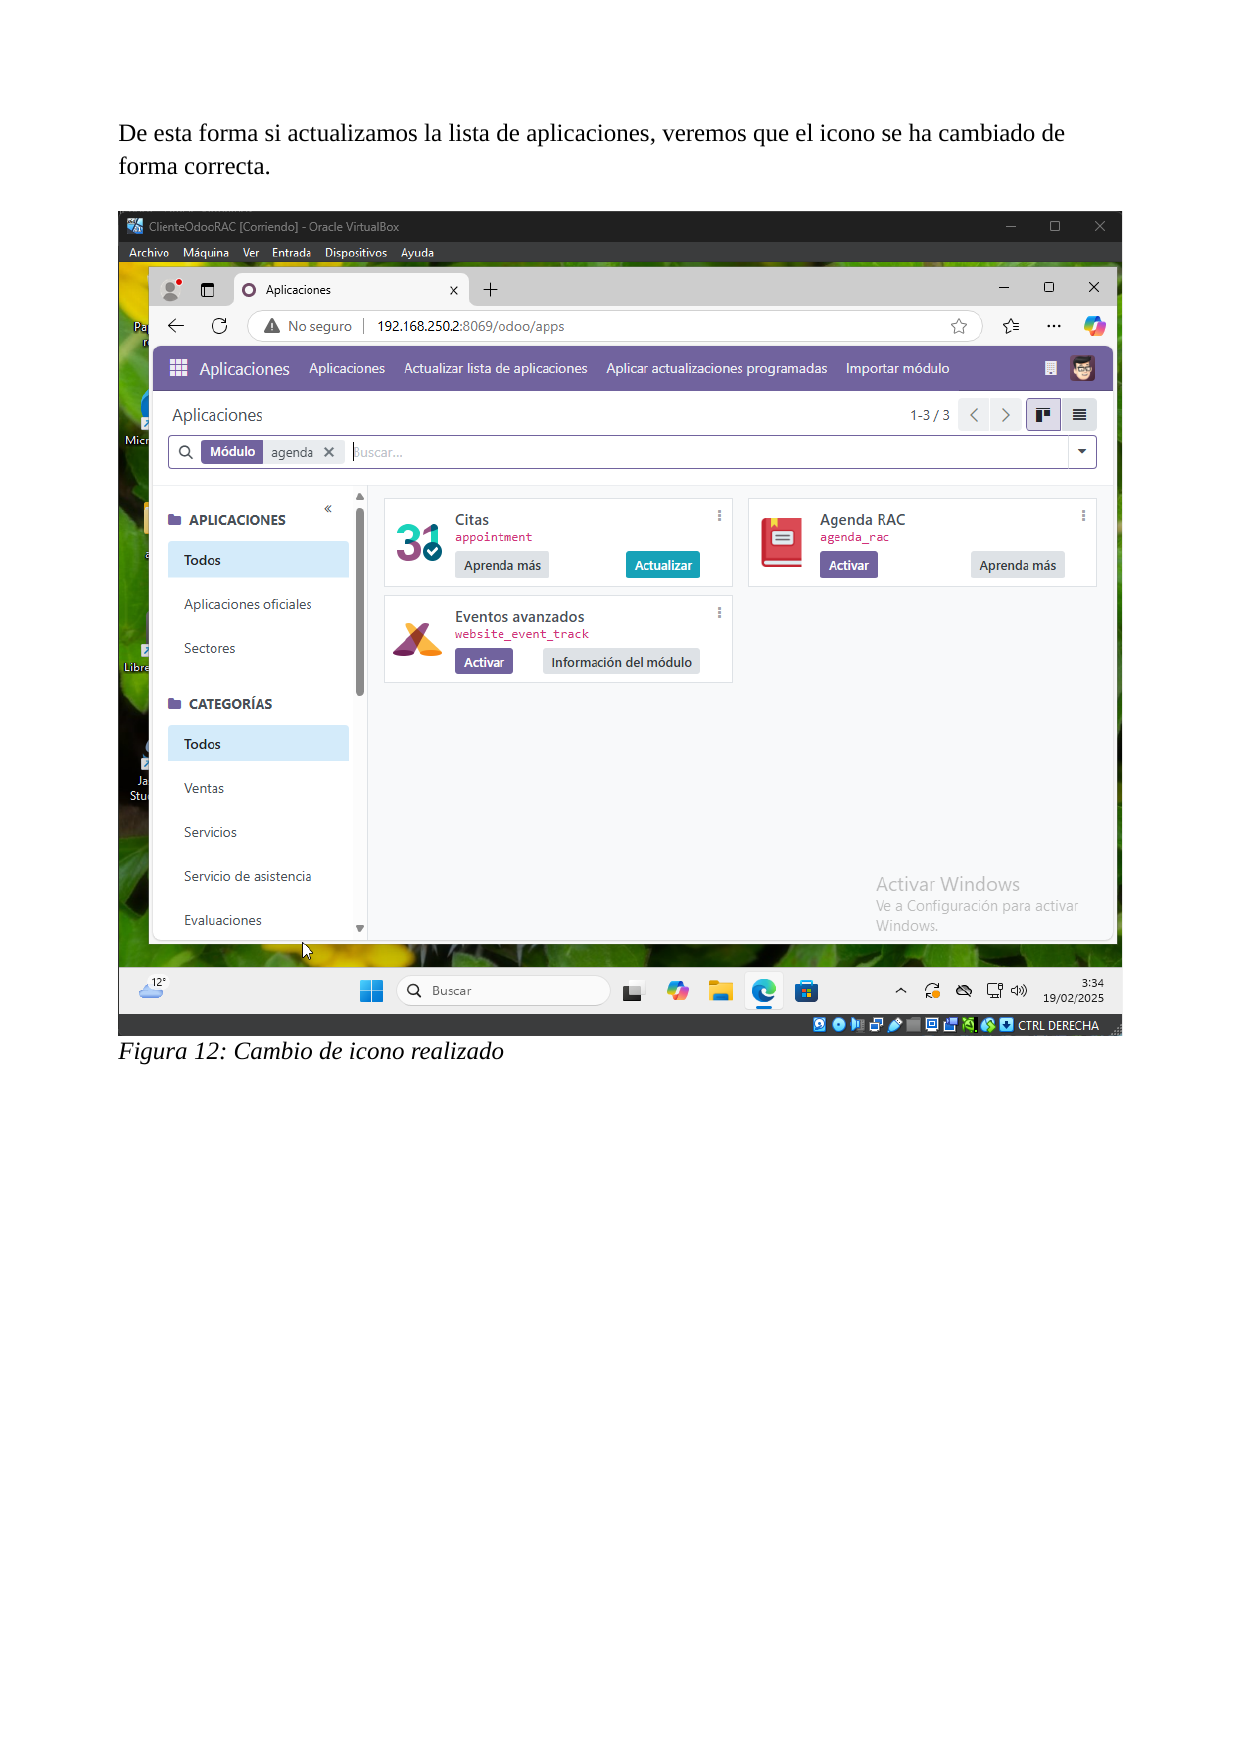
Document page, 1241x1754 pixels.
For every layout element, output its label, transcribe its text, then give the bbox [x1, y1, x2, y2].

text Figura 12: Cambio de icono realizado [118, 1036, 1122, 1065]
text De esta forma si actualizamos la lista de aplicaciones, veremos que el icono se ha cambiado de forma correcta. [118, 118, 1122, 180]
picture [118, 211, 1123, 1036]
